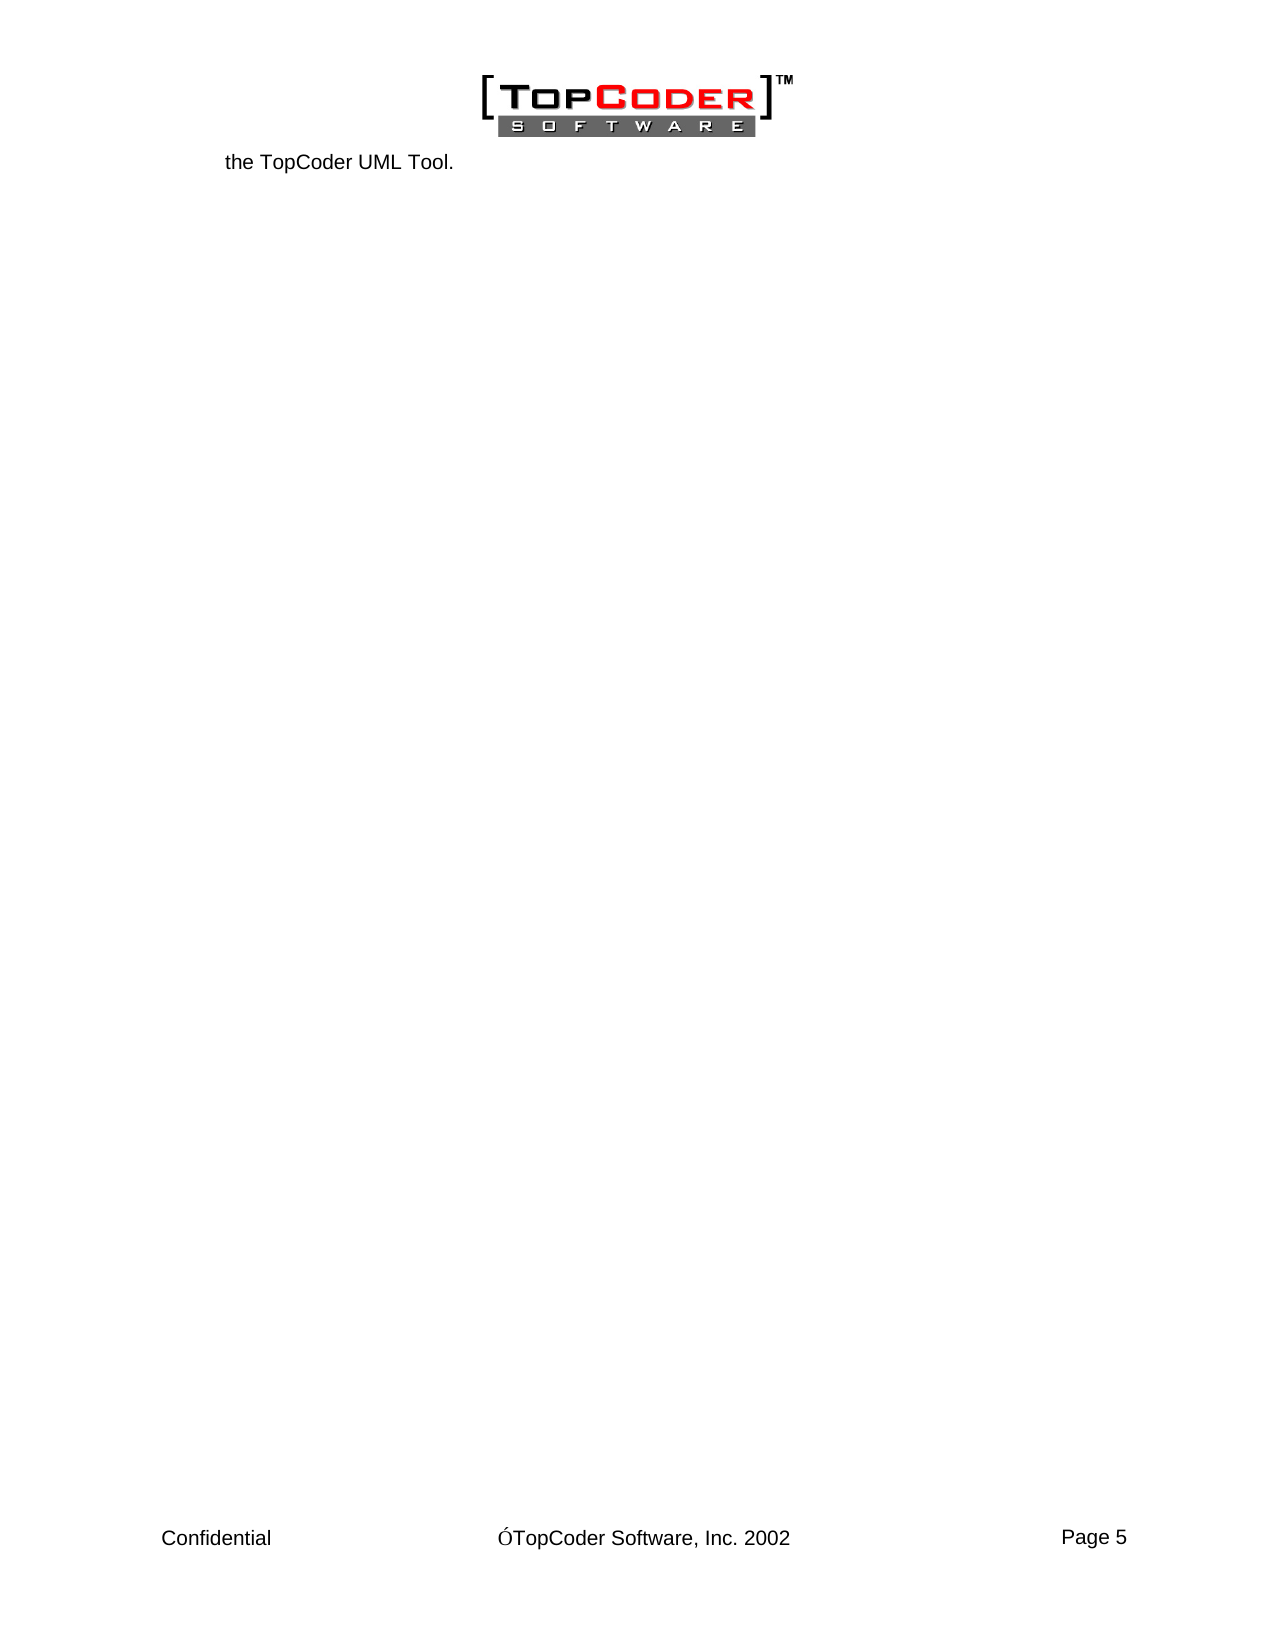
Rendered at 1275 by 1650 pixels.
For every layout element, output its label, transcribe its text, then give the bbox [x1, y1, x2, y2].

text the TopCoder UML Tool. [225, 150, 1125, 174]
picture [482, 75, 793, 137]
